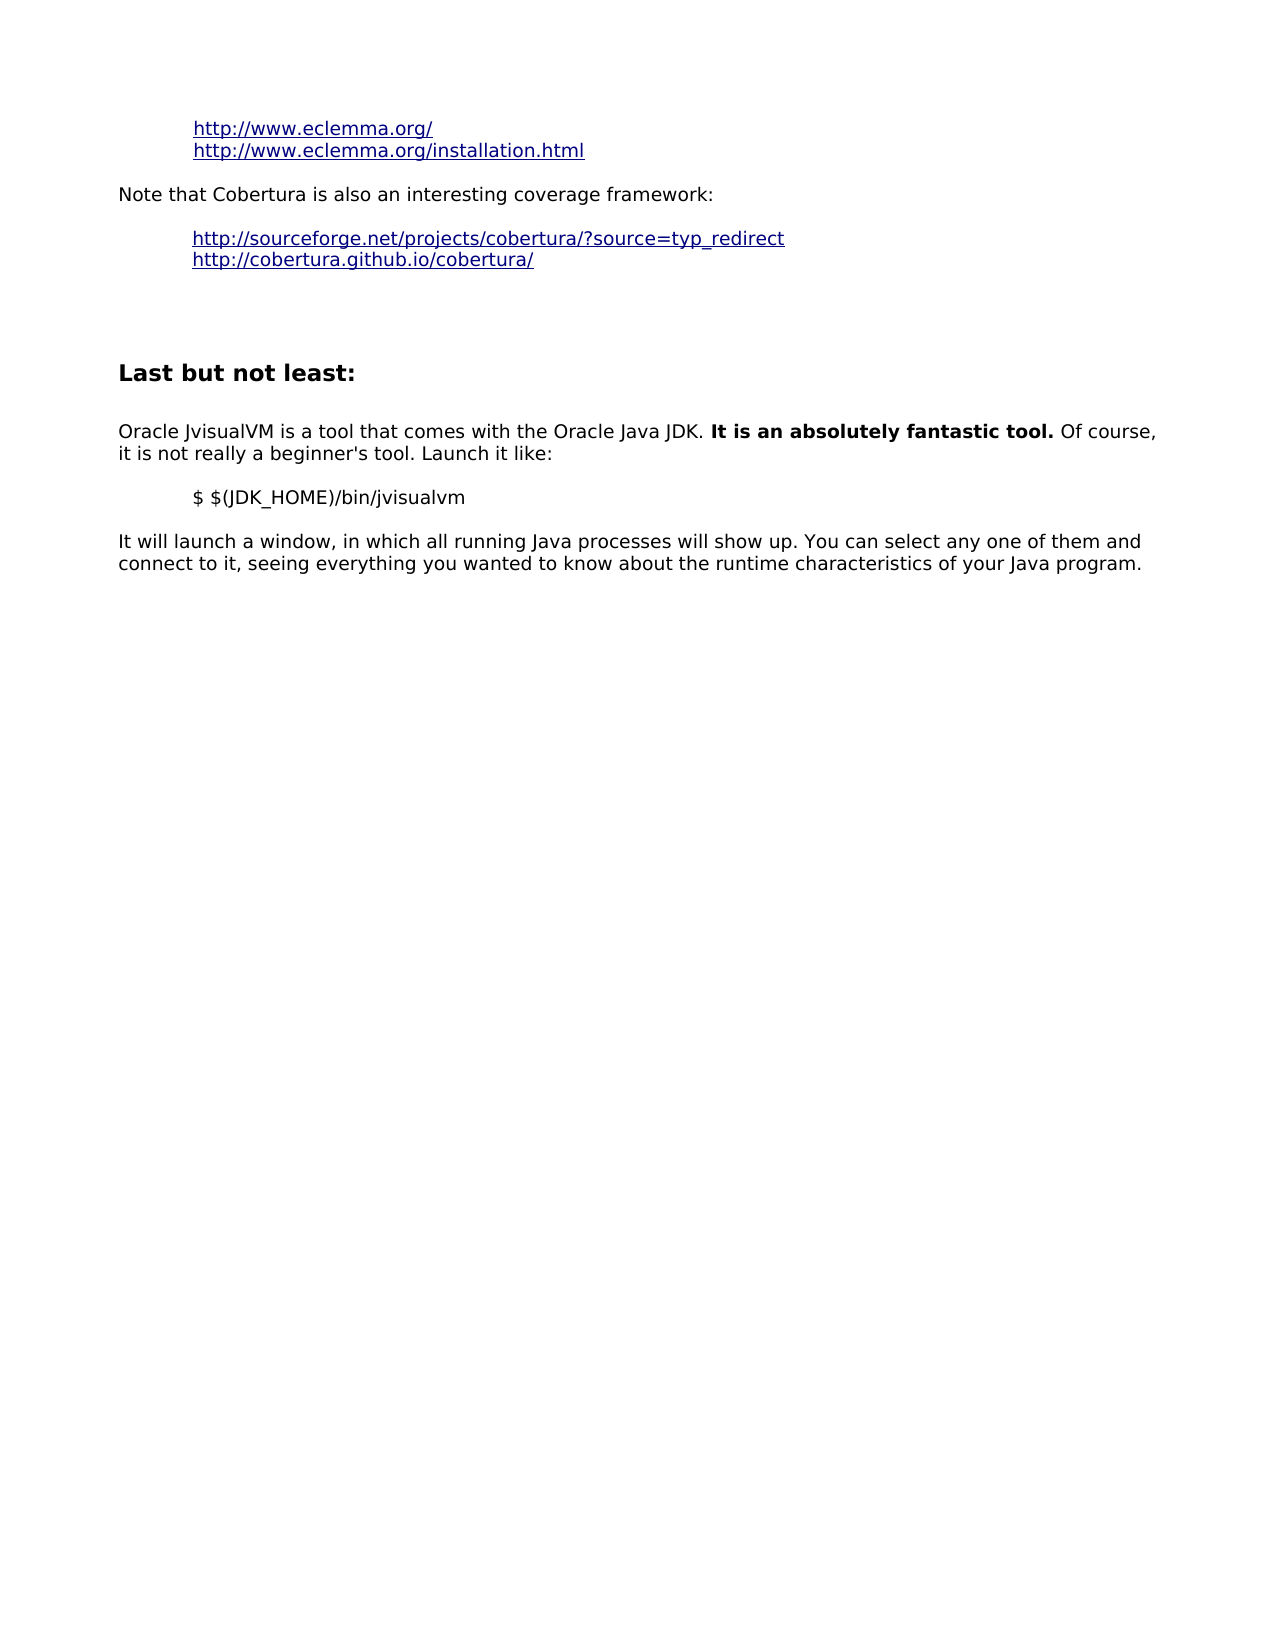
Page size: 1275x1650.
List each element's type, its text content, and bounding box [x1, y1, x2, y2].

text $ $(JDK_HOME)/bin/jvisualvm [118, 487, 1157, 509]
text Oracle JvisualVM is a tool that comes with the Oracle Java JDK. It is an absolutely fantastic tool. Of course, it is not really a beginner's tool. Launch it like: [118, 421, 1157, 465]
text It will launch a window, in which all running Java processes will show up. You can select any one of them and connect to it, seeing everything you wanted to know about the runtime characteristics of your Java program. [118, 531, 1157, 574]
text Note that Cobertura is also an interesting coverage framework: [118, 184, 1157, 206]
text http://www.eclemma.org/installation.html [193, 140, 1157, 162]
text http://cobertura.github.io/cobertura/ [118, 249, 1157, 271]
text http://www.eclemma.org/ [193, 118, 1157, 140]
text http://sourceforge.net/projects/cobertura/?source=typ_redirect [118, 227, 1157, 249]
subtitle Last but not least: [118, 360, 1157, 387]
